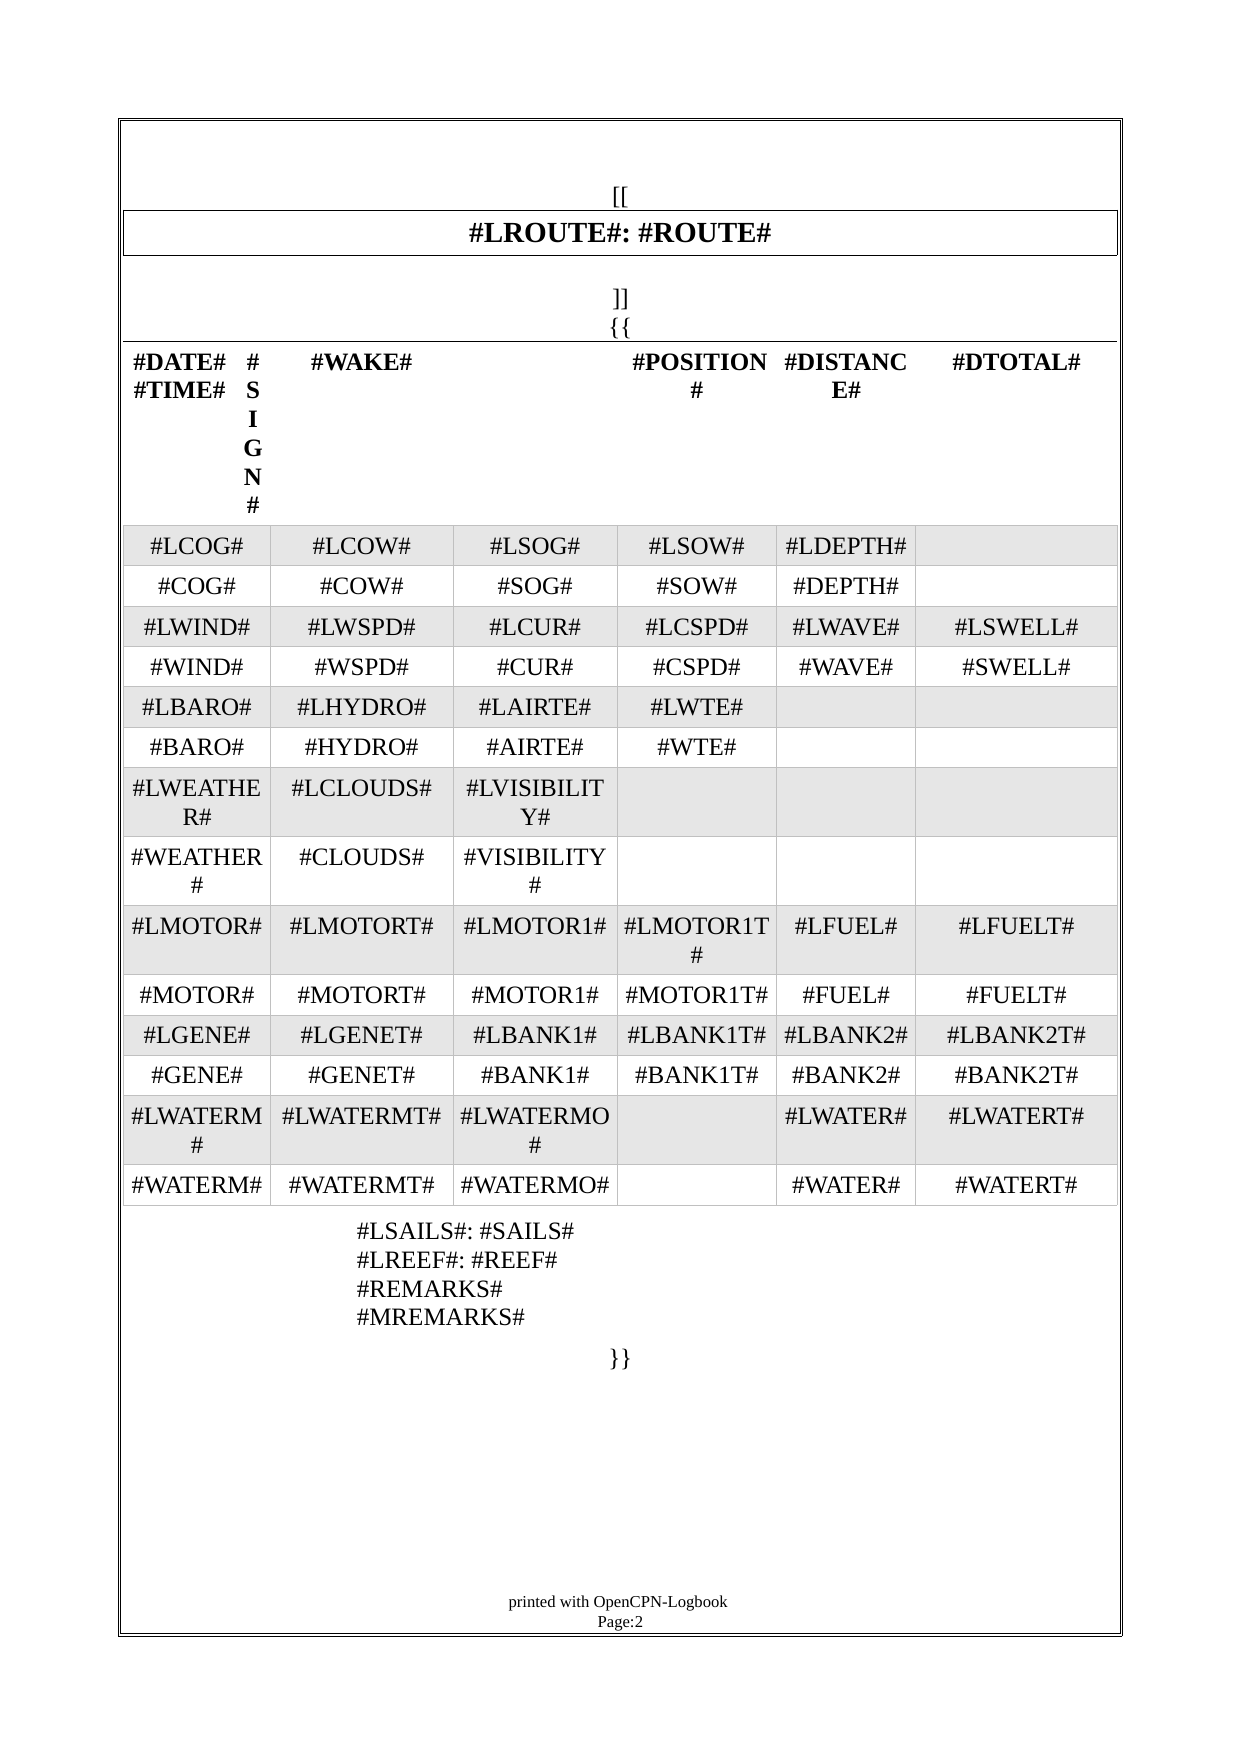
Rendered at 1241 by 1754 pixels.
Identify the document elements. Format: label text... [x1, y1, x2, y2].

table_cell #BANK2T# [916, 1056, 1117, 1095]
table_header #DISTANCE# [776, 342, 915, 525]
table_cell #LWEATHER# [124, 768, 270, 836]
table_cell #LWATER# [777, 1096, 915, 1164]
table_cell #LMOTOR1# [454, 906, 617, 974]
table_cell #BANK1# [454, 1056, 617, 1095]
table_header #DATE# #TIME# [123, 342, 235, 525]
table_cell #LCUR# [454, 607, 617, 646]
table_cell #WIND# [124, 647, 270, 686]
table_cell #LCOW# [271, 526, 453, 565]
text {{ [123, 312, 1117, 341]
table_cell #LCLOUDS# [271, 768, 453, 836]
table_cell #LWATERT# [916, 1096, 1117, 1164]
table_cell #AIRTE# [454, 728, 617, 767]
table_cell #GENE# [124, 1056, 270, 1095]
table_cell #LSWELL# [916, 607, 1117, 646]
table_cell #LWTE# [618, 687, 776, 727]
table_header #SIGN# [235, 342, 270, 525]
table_header #LSAILS#: #SAILS# #LREEF#: #REEF# #REMARKS# #MREMARKS# [129, 1210, 920, 1337]
table_cell [618, 837, 776, 905]
table_cell [916, 728, 1117, 767]
table_cell #WAVE# [777, 647, 915, 686]
table_cell #MOTORT# [271, 975, 453, 1014]
table_cell [925, 1206, 1117, 1343]
table_cell #LCSPD# [618, 607, 776, 646]
table_cell #WATERT# [916, 1165, 1117, 1204]
table_header [453, 342, 617, 525]
table_cell #VISIBILITY# [454, 837, 617, 905]
table_cell #DEPTH# [777, 566, 915, 606]
table_cell #LBANK1T# [618, 1016, 776, 1055]
table_cell [777, 728, 915, 767]
table_cell #LWSPD# [271, 607, 453, 646]
table_cell #LWATERMO# [454, 1096, 617, 1164]
table_cell #COW# [271, 566, 453, 606]
table_header #DTOTAL# [915, 342, 1117, 525]
table_cell #GENET# [271, 1056, 453, 1095]
table_cell #LWATERM# [124, 1096, 270, 1164]
table_cell #WATERM# [124, 1165, 270, 1204]
table_cell #LDEPTH# [777, 526, 915, 565]
table_cell #LWATERMT# [271, 1096, 453, 1164]
table_cell #LMOTORT# [271, 906, 453, 974]
table_cell #WATERMT# [271, 1165, 453, 1204]
table_cell #SOG# [454, 566, 617, 606]
table_cell #FUELT# [916, 975, 1117, 1014]
table_cell #MOTOR1T# [618, 975, 776, 1014]
table_cell #COG# [124, 566, 270, 606]
table_cell [916, 687, 1117, 727]
table_cell #LVISIBILITY# [454, 768, 617, 836]
table_cell #WTE# [618, 728, 776, 767]
table_cell #LSOG# [454, 526, 617, 565]
table_cell [916, 526, 1117, 565]
table_cell #LGENE# [124, 1016, 270, 1055]
text [[ [123, 181, 1117, 209]
table_cell [618, 1165, 776, 1204]
table_cell [777, 687, 915, 727]
table_cell #WEATHER# [124, 837, 270, 905]
table_cell [916, 566, 1117, 606]
table_header #LROUTE#: #ROUTE# [124, 211, 1117, 255]
table_cell #LAIRTE# [454, 687, 617, 727]
table_cell #LWIND# [124, 607, 270, 646]
table_cell #LBARO# [124, 687, 270, 727]
table_cell #LCOG# [124, 526, 270, 565]
table_cell #LGENET# [271, 1016, 453, 1055]
table_cell [916, 768, 1117, 836]
table_cell #LMOTOR# [124, 906, 270, 974]
table_cell #LFUELT# [916, 906, 1117, 974]
table_cell #LBANK2# [777, 1016, 915, 1055]
table_cell #MOTOR# [124, 975, 270, 1014]
table_cell #HYDRO# [271, 728, 453, 767]
table_cell #SOW# [618, 566, 776, 606]
table_cell #FUEL# [777, 975, 915, 1014]
table_cell #CLOUDS# [271, 837, 453, 905]
table_header #WAKE# [270, 342, 453, 525]
table_cell #LBANK2T# [916, 1016, 1117, 1055]
table_cell #LFUEL# [777, 906, 915, 974]
table_cell #CUR# [454, 647, 617, 686]
table_cell #LMOTOR1T# [618, 906, 776, 974]
text ]] [123, 283, 1117, 312]
table_cell [618, 768, 776, 836]
table_cell #BANK2# [777, 1056, 915, 1095]
table_cell [123, 1206, 925, 1343]
table_cell #LBANK1# [454, 1016, 617, 1055]
table_cell [777, 768, 915, 836]
table_cell #WATERMO# [454, 1165, 617, 1204]
text }} [123, 1343, 1117, 1372]
table_cell #WSPD# [271, 647, 453, 686]
table_cell #CSPD# [618, 647, 776, 686]
table_cell #BARO# [124, 728, 270, 767]
table_cell #WATER# [777, 1165, 915, 1204]
table_cell #LHYDRO# [271, 687, 453, 727]
table_cell #SWELL# [916, 647, 1117, 686]
table_header #POSITION# [617, 342, 776, 525]
table_cell #LWAVE# [777, 607, 915, 646]
table_cell #MOTOR1# [454, 975, 617, 1014]
table_cell [777, 837, 915, 905]
table_cell [618, 1096, 776, 1164]
table_cell #LSOW# [618, 526, 776, 565]
table_cell [916, 837, 1117, 905]
table_cell #BANK1T# [618, 1056, 776, 1095]
